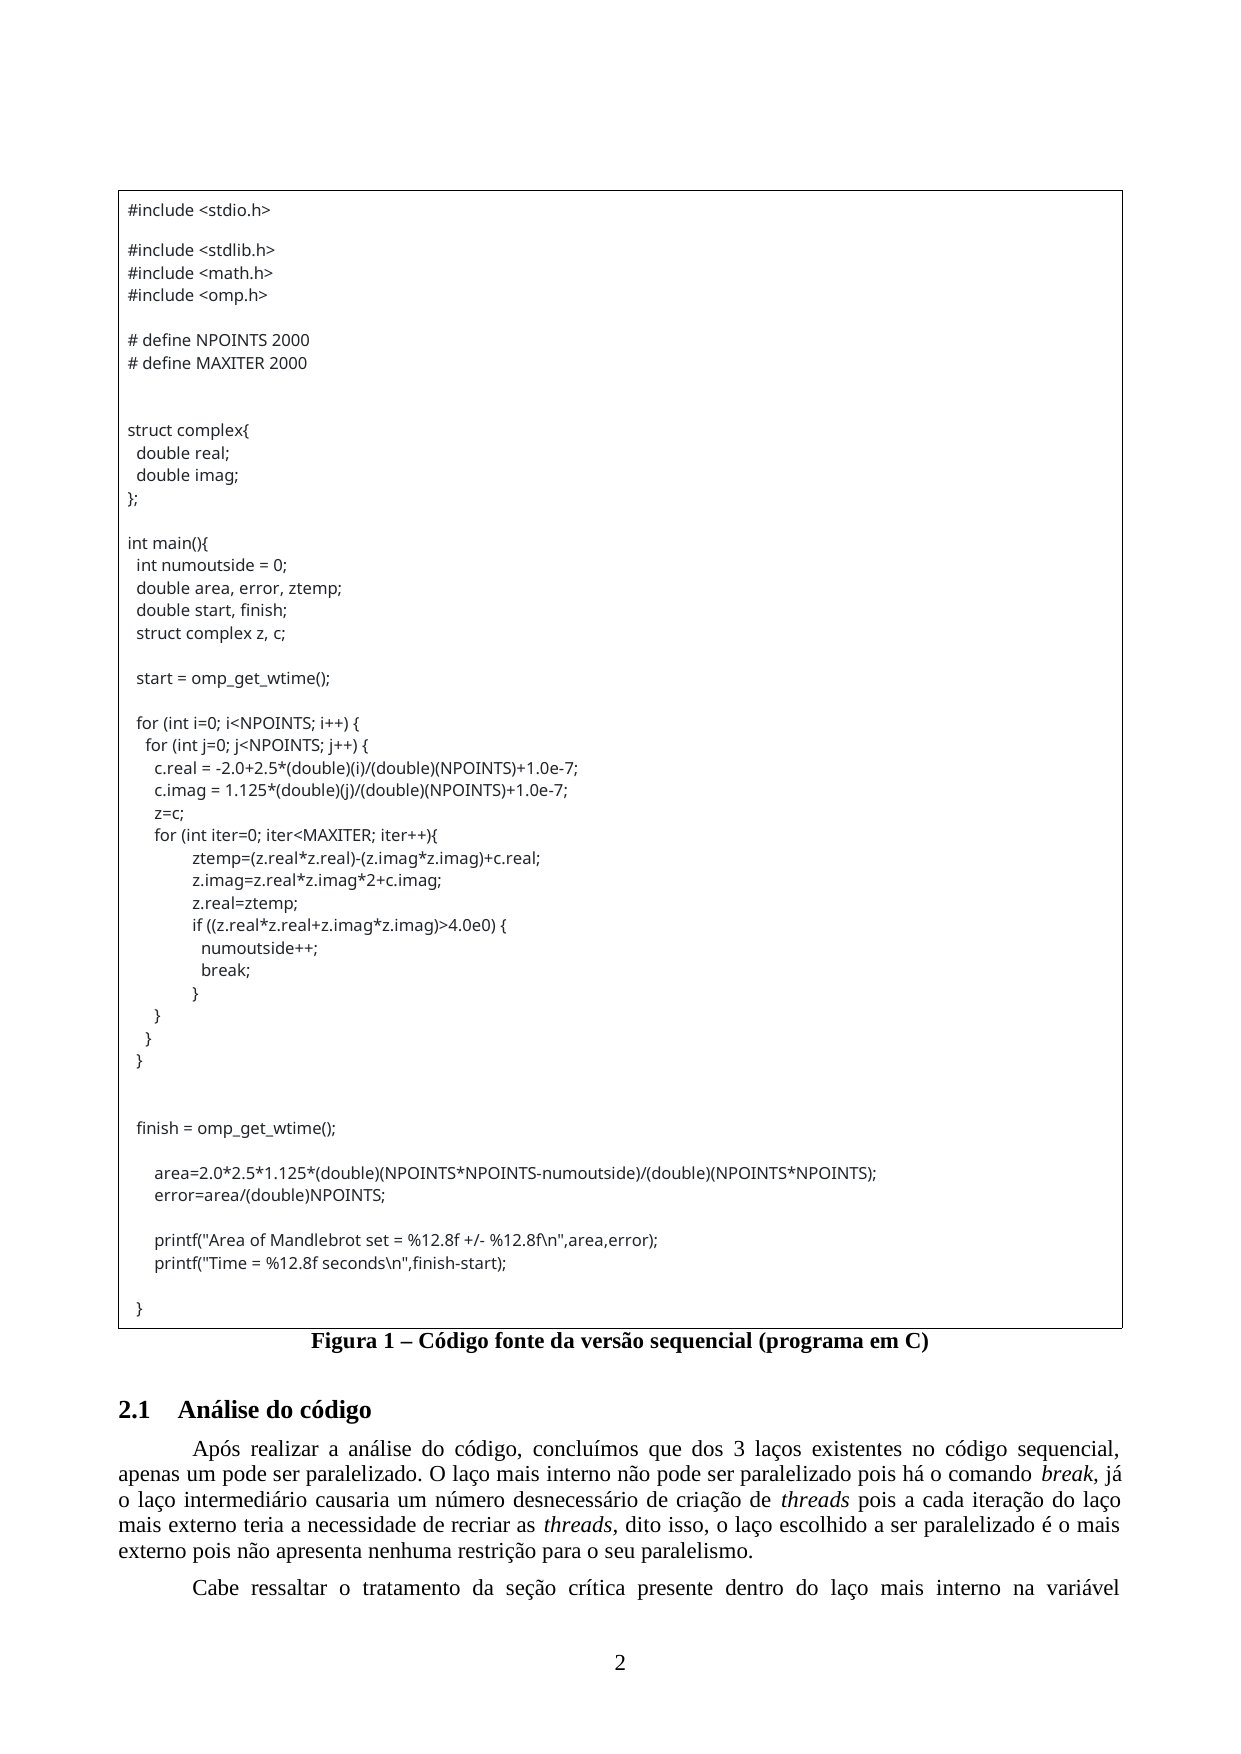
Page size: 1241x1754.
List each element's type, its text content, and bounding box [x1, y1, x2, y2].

subtitle Análise do código [118, 1395, 1122, 1424]
text z=c; [119, 802, 1122, 824]
text int main(){ [119, 532, 1122, 554]
text double imag; [119, 464, 1122, 487]
text break; [119, 959, 1122, 982]
text } [119, 1049, 1122, 1072]
text for (int j=0; j<NPOINTS; j++) { [119, 734, 1122, 757]
text finish = omp_get_wtime(); [119, 1117, 1122, 1139]
text } [119, 1297, 1122, 1328]
text if ((z.real*z.real+z.imag*z.imag)>4.0e0) { [119, 914, 1122, 937]
text } [119, 1004, 1122, 1027]
text for (int iter=0; iter<MAXITER; iter++){ [119, 824, 1122, 847]
text #include <stdlib.h> [119, 230, 1122, 262]
text start = omp_get_wtime(); [119, 667, 1122, 689]
text for (int i=0; i<NPOINTS; i++) { [119, 712, 1122, 734]
text c.real = -2.0+2.5*(double)(i)/(double)(NPOINTS)+1.0e-7; [119, 757, 1122, 779]
text double area, error, ztemp; [119, 577, 1122, 599]
text }; [119, 487, 1122, 509]
text struct complex z, c; [119, 622, 1122, 644]
text printf("Area of Mandlebrot set = %12.8f +/- %12.8f\n",area,error); [119, 1229, 1122, 1252]
text } [119, 1027, 1122, 1049]
text Após realizar a análise do código, concluímos que dos 3 laços existentes no código sequencial, apenas um pode ser paralelizado. O laço mais interno não pode ser paralelizado pois há o comando break, já o laço intermediário causaria um número desnecessário de criação de threads pois a cada iteração do laço mais externo teria a necessidade de recriar as threads, dito isso, o laço escolhido a ser paralelizado é o mais externo pois não apresenta nenhuma restrição para o seu paralelismo. [118, 1436, 1122, 1563]
text c.imag = 1.125*(double)(j)/(double)(NPOINTS)+1.0e-7; [119, 779, 1122, 802]
text #include <math.h> [119, 262, 1122, 284]
text #include <omp.h> [119, 284, 1122, 307]
text ztemp=(z.real*z.real)-(z.imag*z.imag)+c.real; [119, 847, 1122, 869]
text printf("Time = %12.8f seconds\n",finish-start); [119, 1252, 1122, 1274]
text z.imag=z.real*z.imag*2+c.imag; [119, 869, 1122, 892]
text double start, finish; [119, 599, 1122, 622]
text Figura 1 – Código fonte da versão sequencial (programa em C) [118, 1329, 1122, 1354]
text double real; [119, 442, 1122, 464]
text } [119, 982, 1122, 1004]
text #include <stdio.h> [119, 191, 1122, 230]
text area=2.0*2.5*1.125*(double)(NPOINTS*NPOINTS-numoutside)/(double)(NPOINTS*NPOINTS); [119, 1162, 1122, 1184]
text z.real=ztemp; [119, 892, 1122, 914]
text numoutside++; [119, 937, 1122, 959]
text int numoutside = 0; [119, 554, 1122, 577]
text struct complex{ [119, 419, 1122, 442]
text # define NPOINTS 2000 [119, 329, 1122, 352]
text Cabe ressaltar o tratamento da seção crítica presente dentro do laço mais interno na variável [118, 1575, 1122, 1600]
text # define MAXITER 2000 [119, 352, 1122, 374]
text error=area/(double)NPOINTS; [119, 1184, 1122, 1207]
